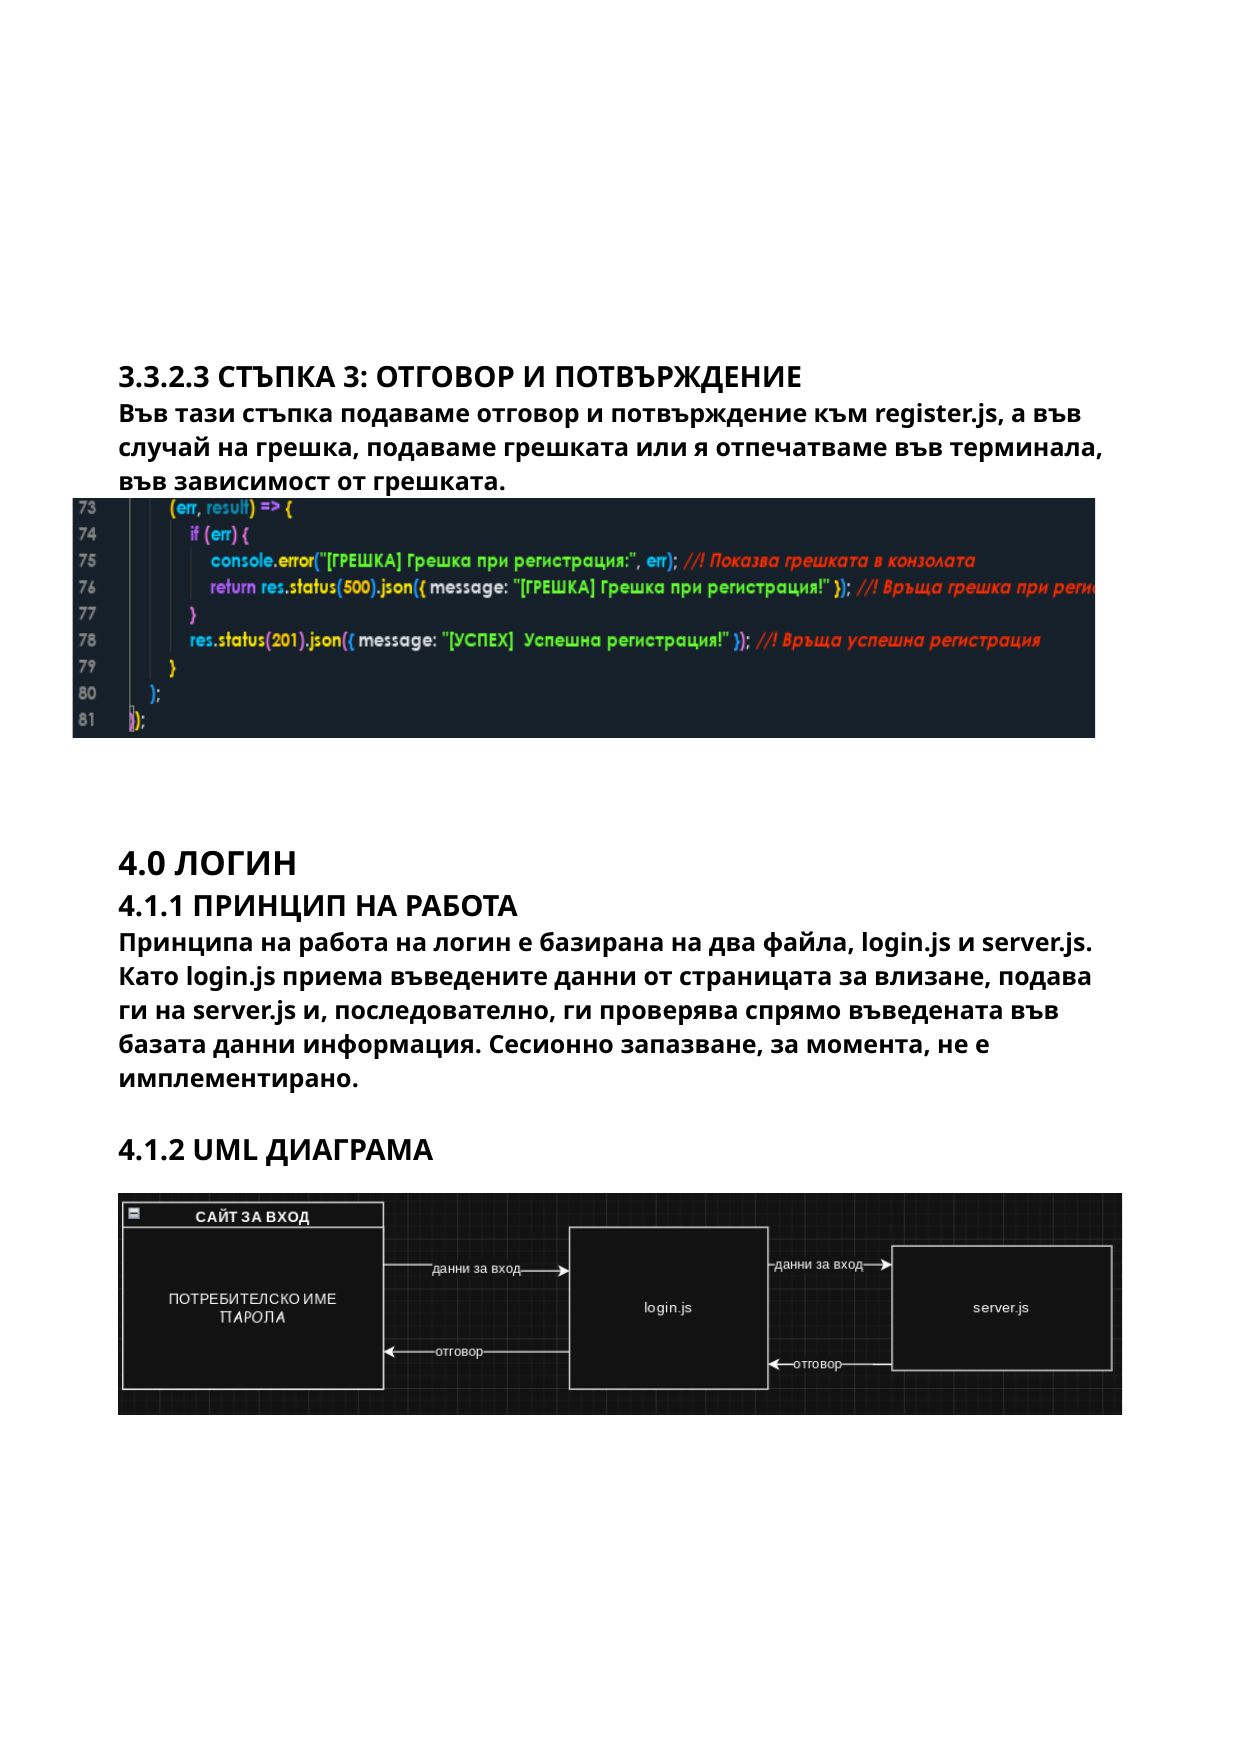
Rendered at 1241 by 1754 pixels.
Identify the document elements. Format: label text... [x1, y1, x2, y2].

picture [118, 1193, 1123, 1415]
text 3.3.2.3 СТЪПКА 3: ОТГОВОР И ПОТВЪРЖДЕНИЕ [118, 356, 1122, 396]
text Принципа на работа на логин е базирана на два файла, login.js и server.js. Като login.js приема въведените данни от страницата за влизане, подава ги на server.js и, последователно, ги проверява спрямо въведената във базата данни информация. Сесионно запазване, за момента, не е имплементирано. [118, 925, 1122, 1095]
text 4.1.1 ПРИНЦИП НА РАБОТА [118, 885, 1122, 925]
text 4.0 ЛОГИН [118, 840, 1122, 885]
text Във тази стъпка подаваме отговор и потвърждение към register.js, а във случай на грешка, подаваме грешката или я отпечатваме във терминала, във зависимост от грешката. [118, 396, 1122, 498]
text 4.1.2 UML ДИАГРАМА [118, 1129, 1122, 1169]
picture [72, 498, 1096, 738]
